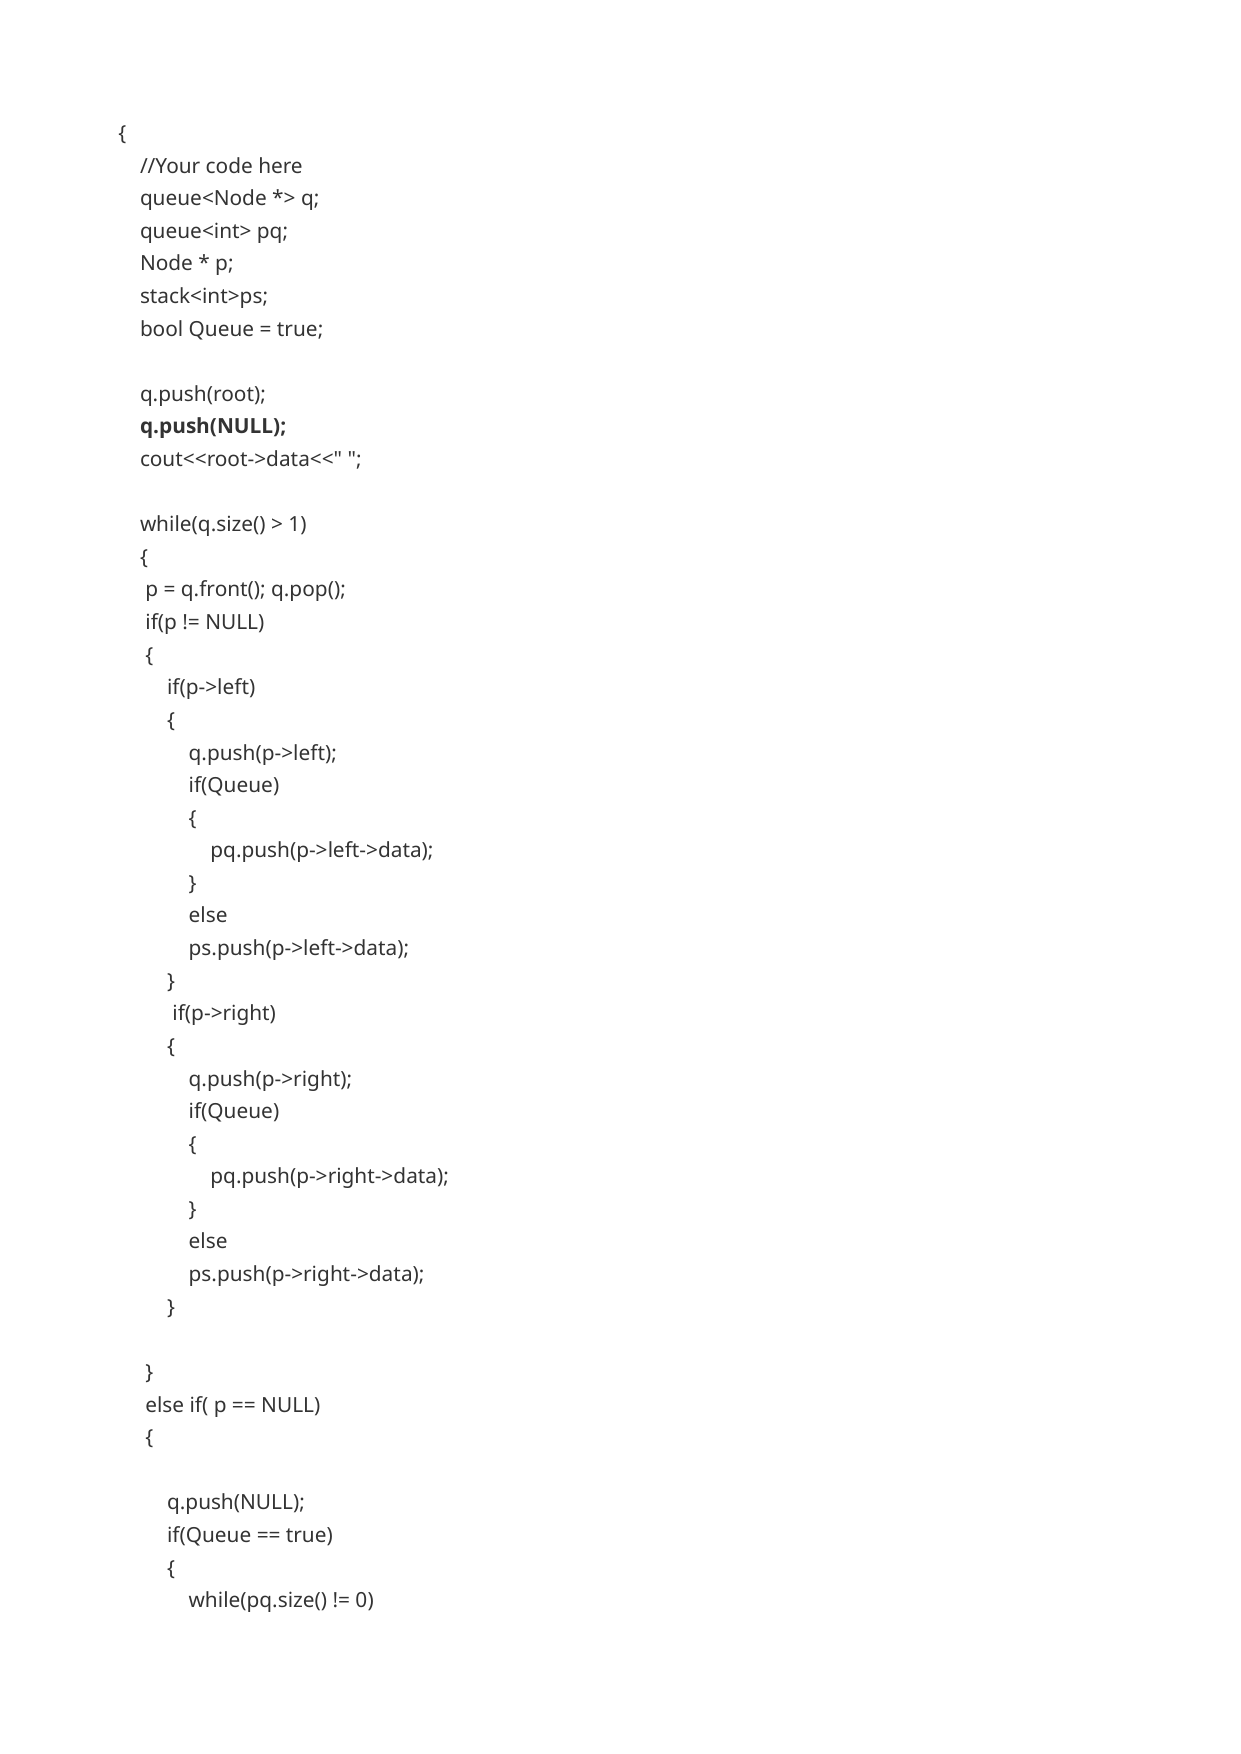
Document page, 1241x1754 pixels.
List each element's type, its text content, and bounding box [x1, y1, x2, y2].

text Node * p; [118, 248, 1122, 277]
text { [118, 1129, 1122, 1157]
text queue<int> pq; [118, 216, 1122, 244]
text if(Queue == true) [118, 1520, 1122, 1548]
text } [118, 1194, 1122, 1222]
text while(pq.size() != 0) [118, 1585, 1122, 1614]
text ps.push(p->left->data); [118, 933, 1122, 962]
text q.push(NULL); [118, 1487, 1122, 1516]
text else [118, 1227, 1122, 1255]
text if(p->left) [118, 672, 1122, 701]
text stack<int>ps; [118, 281, 1122, 309]
text } [118, 1292, 1122, 1320]
text } [118, 966, 1122, 994]
text queue<Node *> q; [118, 183, 1122, 212]
text while(q.size() > 1) [118, 509, 1122, 538]
text q.push(NULL); [118, 412, 1122, 440]
text q.push(p->right); [118, 1064, 1122, 1092]
text else [118, 901, 1122, 929]
text ps.push(p->right->data); [118, 1259, 1122, 1288]
text //Your code here [118, 151, 1122, 179]
text pq.push(p->left->data); [118, 835, 1122, 864]
text { [118, 640, 1122, 668]
text if(Queue) [118, 1096, 1122, 1125]
text { [118, 1031, 1122, 1059]
text bool Queue = true; [118, 314, 1122, 342]
text { [118, 803, 1122, 831]
text q.push(root); [118, 379, 1122, 407]
text if(Queue) [118, 770, 1122, 799]
text p = q.front(); q.pop(); [118, 574, 1122, 603]
text else if( p == NULL) [118, 1390, 1122, 1418]
text { [118, 542, 1122, 570]
text cout<<root->data<<" "; [118, 444, 1122, 473]
text q.push(p->left); [118, 738, 1122, 766]
text { [118, 118, 1122, 147]
text } [118, 1357, 1122, 1386]
text if(p != NULL) [118, 607, 1122, 636]
text { [118, 705, 1122, 733]
text } [118, 868, 1122, 896]
text if(p->right) [118, 998, 1122, 1027]
text pq.push(p->right->data); [118, 1161, 1122, 1190]
text { [118, 1422, 1122, 1451]
text { [118, 1553, 1122, 1581]
